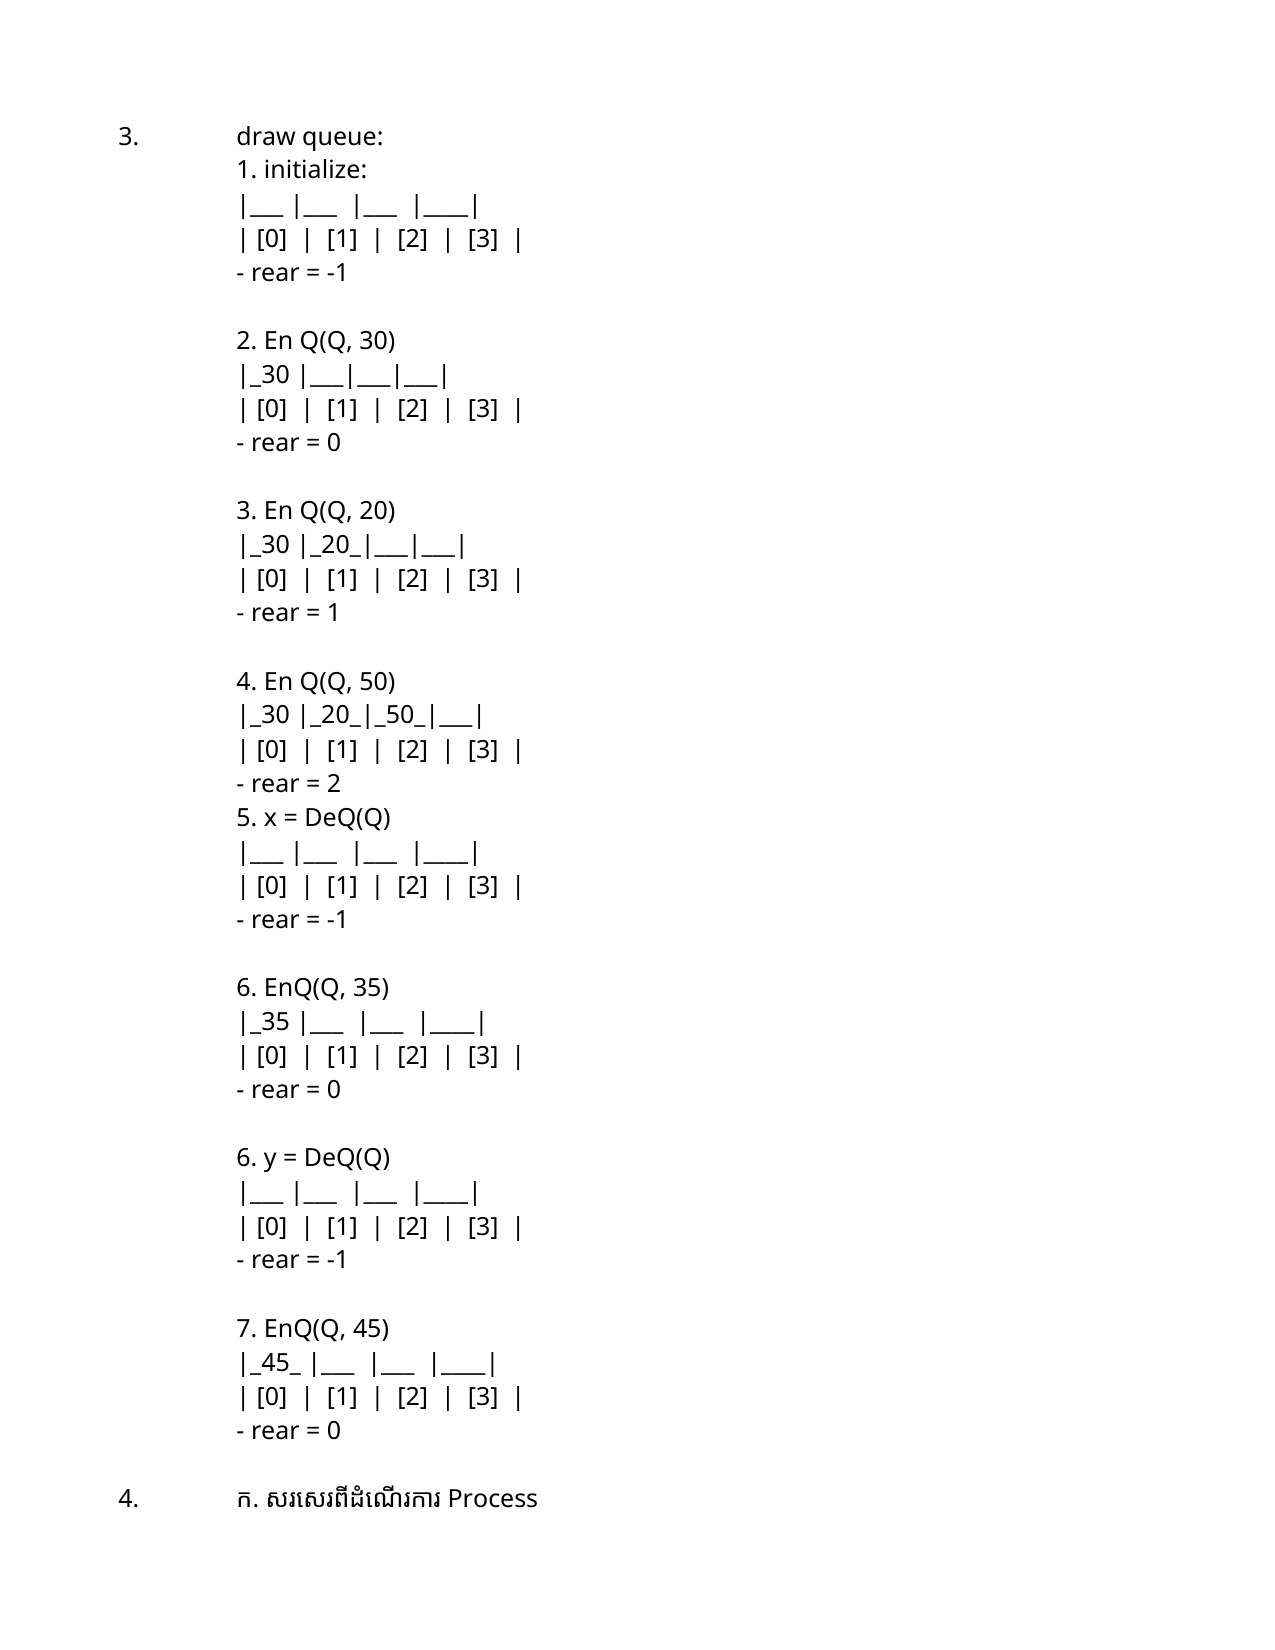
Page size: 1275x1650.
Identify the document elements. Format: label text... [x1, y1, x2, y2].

text 2. En Q(Q, 30) |_30 |___|___|___| | [0] | [1] | [2] | [3] | [118, 322, 1157, 425]
text 1. initialize: |___ |___ |___ |____| | [0] | [1] | [2] | [3] | [118, 152, 1157, 254]
text - rear = 2 5. x = DeQ(Q) |___ |___ |___ |____| | [0] | [1] | [2] | [3] | - rear = -1 [118, 765, 1157, 970]
text - rear = 1 [118, 595, 1157, 629]
text - rear = 0 [118, 425, 1157, 459]
text 4. ក. សរសេរពីដំណើរការ Process [118, 1481, 1157, 1515]
text 6. y = DeQ(Q) |___ |___ |___ |____| | [0] | [1] | [2] | [3] | - rear = -1 7. EnQ(Q, 45) |_45_ |___ |___ |____| | [0] | [1] | [2] | [3] | - rear = 0 [118, 1140, 1157, 1447]
text 4. En Q(Q, 50) |_30 |_20_|_50_|___| | [0] | [1] | [2] | [3] | [118, 663, 1157, 765]
text 6. EnQ(Q, 35) |_35 |___ |___ |____| | [0] | [1] | [2] | [3] | - rear = 0 [118, 970, 1157, 1140]
text 3. En Q(Q, 20) |_30 |_20_|___|___| | [0] | [1] | [2] | [3] | [118, 493, 1157, 595]
text - rear = -1 [118, 254, 1157, 288]
text 3. draw queue: [118, 118, 1157, 152]
